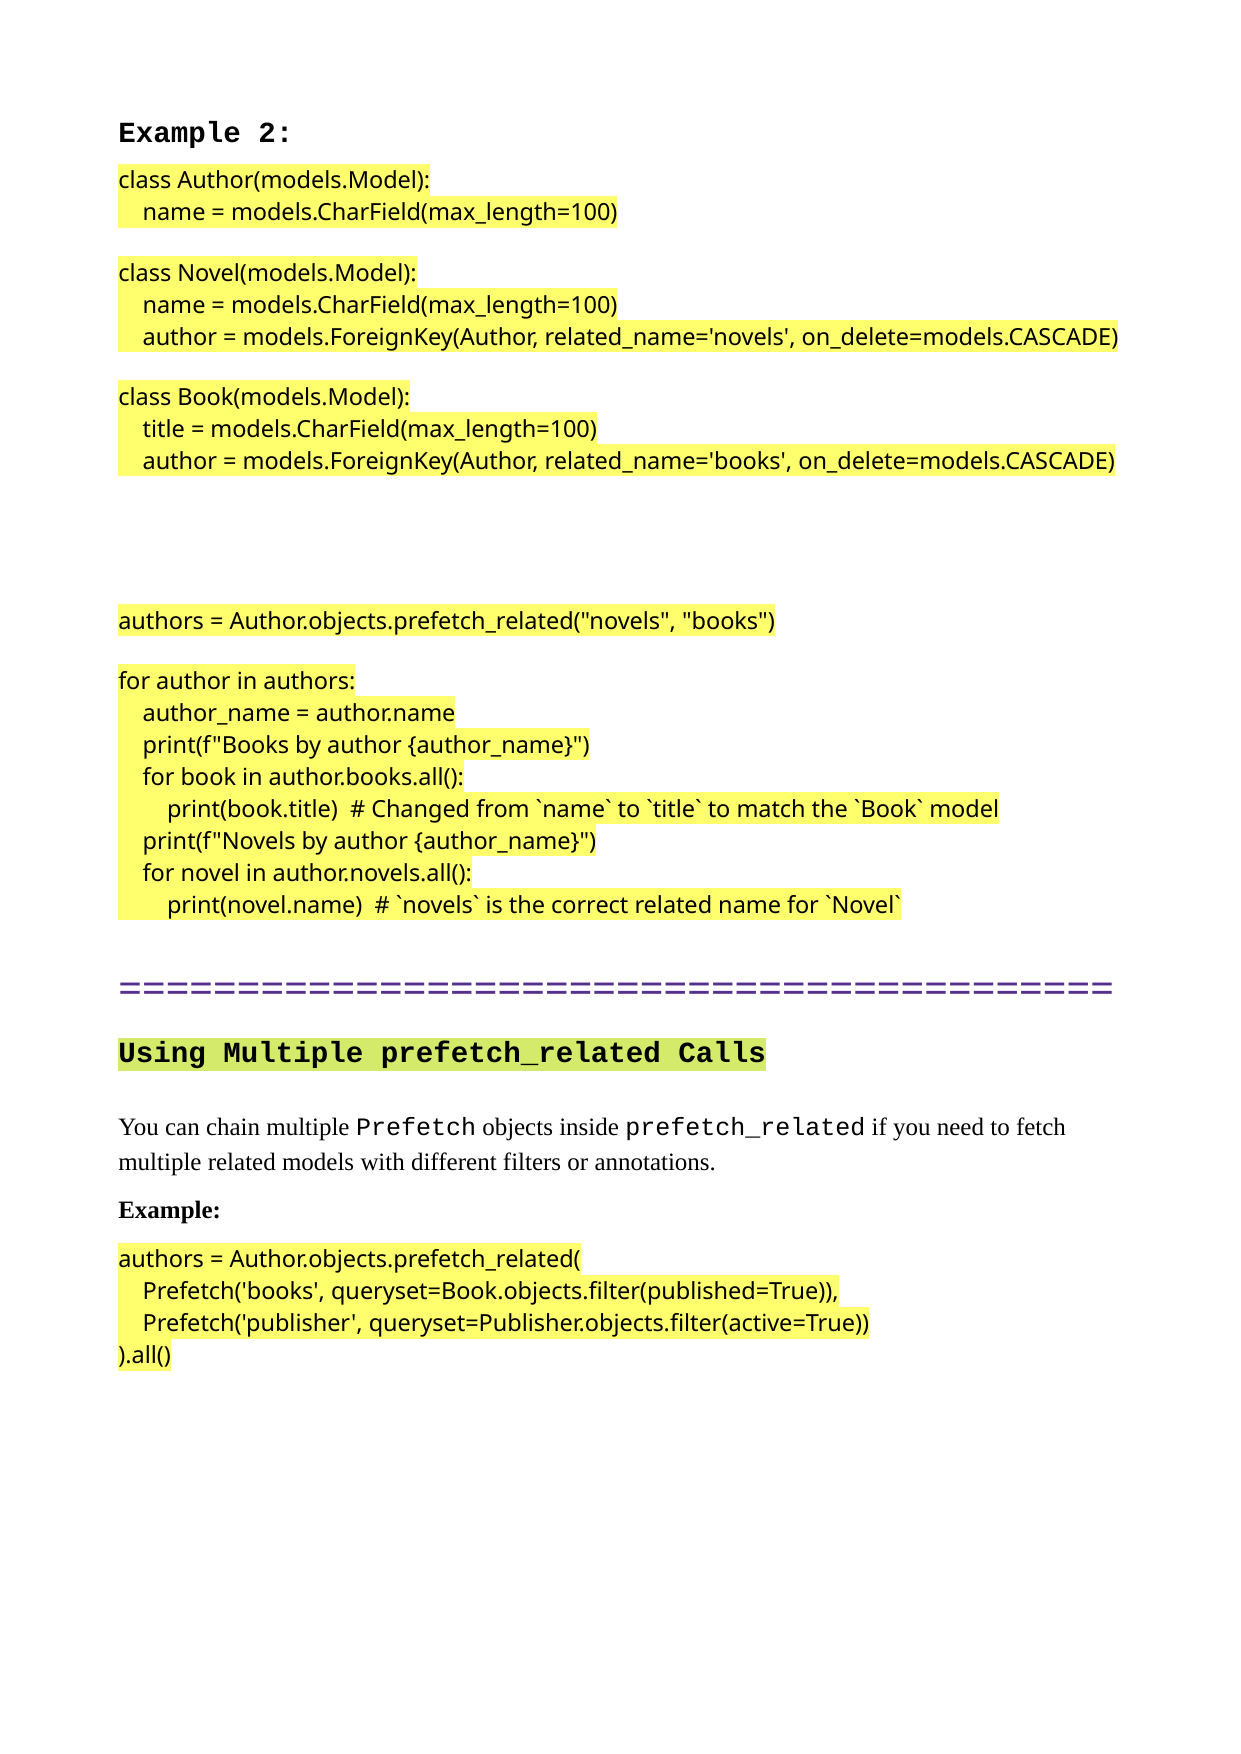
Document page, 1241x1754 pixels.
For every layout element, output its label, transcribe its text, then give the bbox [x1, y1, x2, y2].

subtitle Using Multiple prefetch_related Calls [118, 1038, 1122, 1071]
subtitle Example 2: [118, 118, 1122, 151]
text name = models.CharField(max_length=100) [118, 196, 1122, 228]
text Prefetch('publisher', queryset=Publisher.objects.filter(active=True)) [118, 1307, 1122, 1339]
text author_name = author.name [118, 696, 1122, 728]
text print(novel.name) # `novels` is the correct related name for `Novel` [118, 888, 1122, 920]
text print(f"Novels by author {author_name}") [118, 824, 1122, 856]
text for book in author.books.all(): [118, 760, 1122, 792]
text author = models.ForeignKey(Author, related_name='novels', on_delete=models.CASCADE) [118, 320, 1122, 352]
text class Book(models.Model): [118, 380, 1122, 412]
text authors = Author.objects.prefetch_related( [118, 1243, 1122, 1275]
text for novel in author.novels.all(): [118, 856, 1122, 888]
text Prefetch('books', queryset=Book.objects.filter(published=True)), [118, 1275, 1122, 1307]
text for author in authors: [118, 664, 1122, 696]
text You can chain multiple Prefetch objects inside prefetch_related if you need to fetch multiple related models with different filters or annotations. [118, 1112, 1122, 1176]
text title = models.CharField(max_length=100) [118, 412, 1122, 444]
text class Author(models.Model): [118, 164, 1122, 196]
text print(book.title) # Changed from `name` to `title` to match the `Book` model [118, 792, 1122, 824]
subtitle ========================================== [118, 963, 1122, 1011]
text class Novel(models.Model): [118, 256, 1122, 288]
text ).all() [118, 1339, 1122, 1371]
text Example: [118, 1195, 1122, 1224]
text name = models.CharField(max_length=100) [118, 288, 1122, 320]
text print(f"Books by author {author_name}") [118, 728, 1122, 760]
text author = models.ForeignKey(Author, related_name='books', on_delete=models.CASCADE) authors = Author.objects.prefetch_related("novels", "books") [118, 444, 1122, 636]
